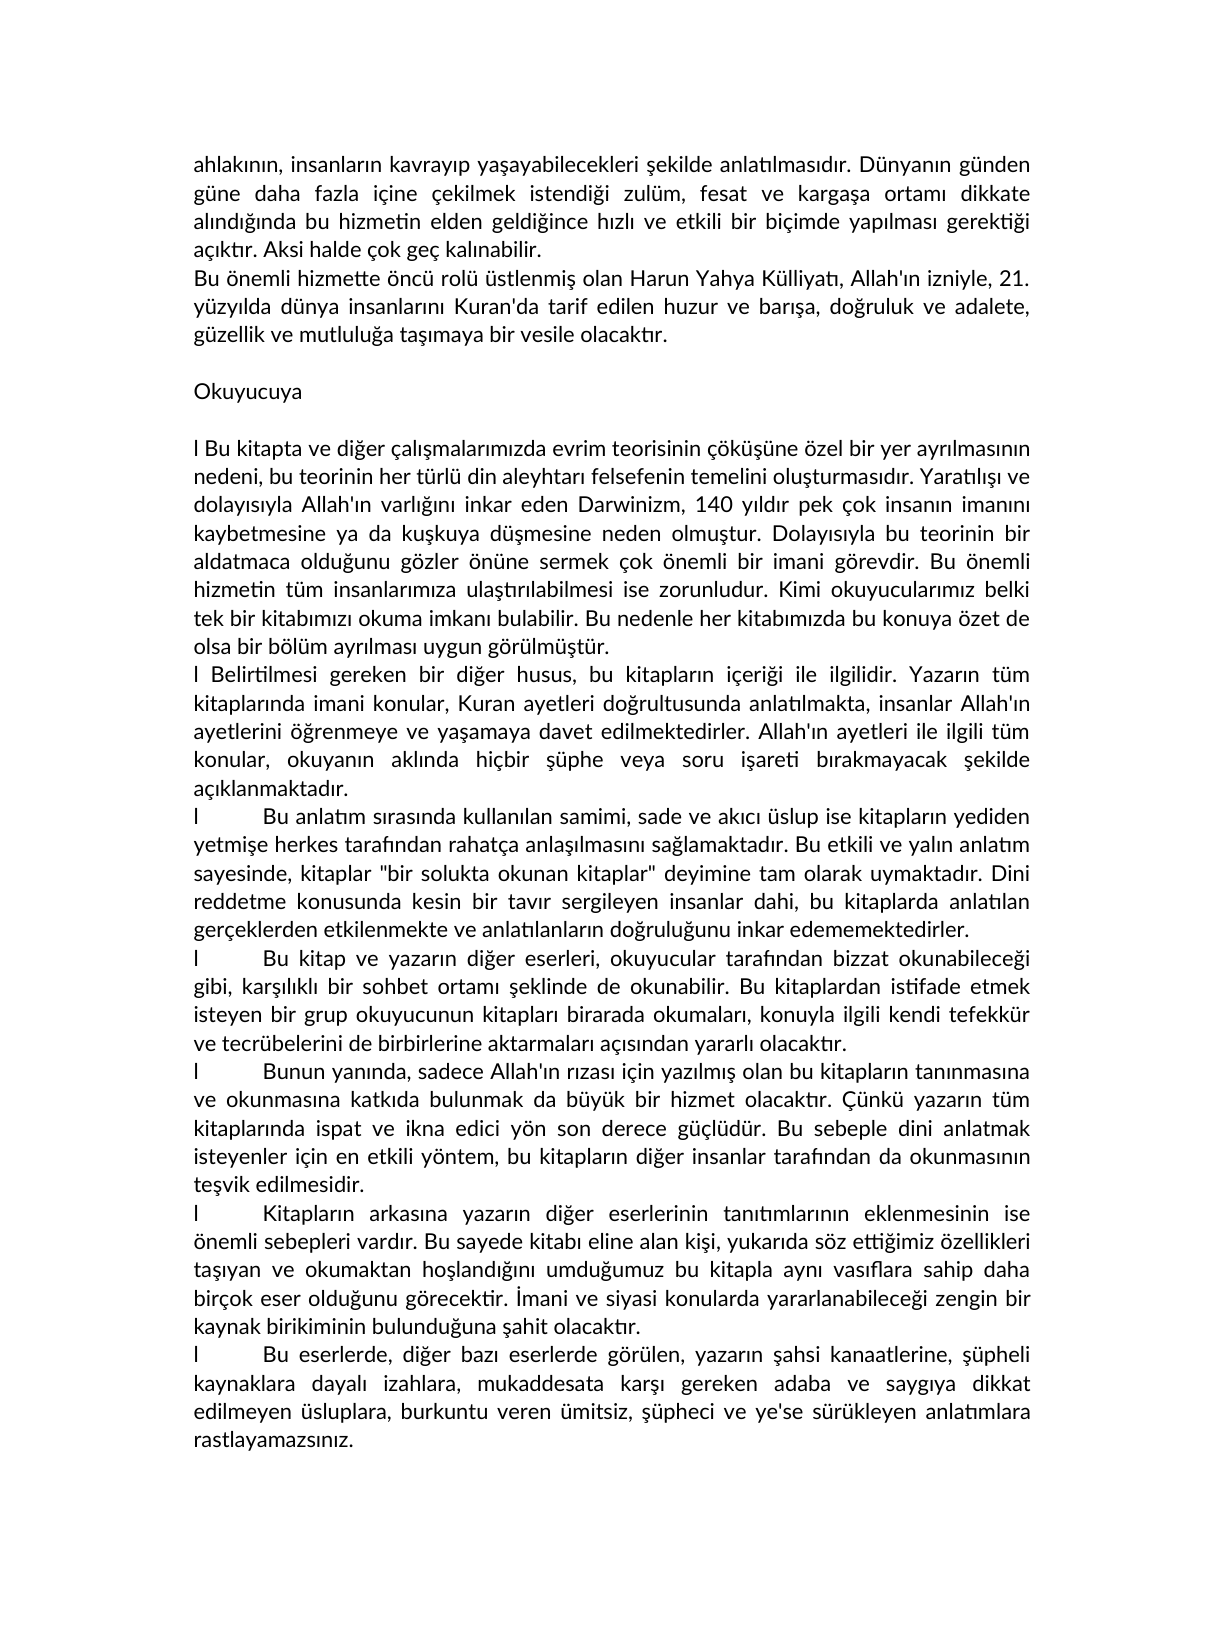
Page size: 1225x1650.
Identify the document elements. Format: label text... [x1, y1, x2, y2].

text l Belirtilmesi gereken bir diğer husus, bu kitapların içeriği ile ilgilidir. Yazarın tüm kitaplarında imani konular, Kuran ayetleri doğrultusunda anlatılmakta, insanlar Allah'ın ayetlerini öğrenmeye ve yaşamaya davet edilmektedirler. Allah'ın ayetleri ile ilgili tüm konular, okuyanın aklında hiçbir şüphe veya soru işareti bırakmayacak şekilde açıklanmaktadır. [193, 660, 1032, 802]
text l Bu kitapta ve diğer çalışmalarımızda evrim teorisinin çöküşüne özel bir yer ayrılmasının nedeni, bu teorinin her türlü din aleyhtarı felsefenin temelini oluşturmasıdır. Yaratılışı ve dolayısıyla Allah'ın varlığını inkar eden Darwinizm, 140 yıldır pek çok insanın imanını kaybetmesine ya da kuşkuya düşmesine neden olmuştur. Dolayısıyla bu teorinin bir aldatmaca olduğunu gözler önüne sermek çok önemli bir imani görevdir. Bu önemli hizmetin tüm insanlarımıza ulaştırılabilmesi ise zorunludur. Kimi okuyucularımız belki tek bir kitabımızı okuma imkanı bulabilir. Bu nedenle her kitabımızda bu konuya özet de olsa bir bölüm ayrılması uygun görülmüştür. [193, 433, 1032, 660]
text l Kitapların arkasına yazarın diğer eserlerinin tanıtımlarının eklenmesinin ise önemli sebepleri vardır. Bu sayede kitabı eline alan kişi, yukarıda söz ettiğimiz özellikleri taşıyan ve okumaktan hoşlandığını umduğumuz bu kitapla aynı vasıflara sahip daha birçok eser olduğunu görecektir. İmani ve siyasi konularda yararlanabileceği zengin bir kaynak birikiminin bulunduğuna şahit olacaktır. [193, 1198, 1032, 1340]
text l Bu kitap ve yazarın diğer eserleri, okuyucular tarafından bizzat okunabileceği gibi, karşılıklı bir sohbet ortamı şeklinde de okunabilir. Bu kitaplardan istifade etmek isteyen bir grup okuyucunun kitapları birarada okumaları, konuyla ilgili kendi tefekkür ve tecrübelerini de birbirlerine aktarmaları açısından yararlı olacaktır. [193, 943, 1032, 1057]
text l Bunun yanında, sadece Allah'ın rızası için yazılmış olan bu kitapların tanınmasına ve okunmasına katkıda bulunmak da büyük bir hizmet olacaktır. Çünkü yazarın tüm kitaplarında ispat ve ikna edici yön son derece güçlüdür. Bu sebeple dini anlatmak isteyenler için en etkili yöntem, bu kitapların diğer insanlar tarafından da okunmasının teşvik edilmesidir. [193, 1057, 1032, 1198]
text Bu önemli hizmette öncü rolü üstlenmiş olan Harun Yahya Külliyatı, Allah'ın izniyle, 21. yüzyılda dünya insanlarını Kuran'da tarif edilen huzur ve barışa, doğruluk ve adalete, güzellik ve mutluluğa taşımaya bir vesile olacaktır. [193, 263, 1032, 348]
text Okuyucuya [193, 377, 1032, 405]
text ahlakının, insanların kavrayıp yaşayabilecekleri şekilde anlatılmasıdır. Dünyanın günden güne daha fazla içine çekilmek istendiği zulüm, fesat ve kargaşa ortamı dikkate alındığında bu hizmetin elden geldiğince hızlı ve etkili bir biçimde yapılması gerektiği açıktır. Aksi halde çok geç kalınabilir. [193, 150, 1032, 263]
text l Bu anlatım sırasında kullanılan samimi, sade ve akıcı üslup ise kitapların yediden yetmişe herkes tarafından rahatça anlaşılmasını sağlamaktadır. Bu etkili ve yalın anlatım sayesinde, kitaplar "bir solukta okunan kitaplar" deyimine tam olarak uymaktadır. Dini reddetme konusunda kesin bir tavır sergileyen insanlar dahi, bu kitaplarda anlatılan gerçeklerden etkilenmekte ve anlatılanların doğruluğunu inkar edememektedirler. [193, 802, 1032, 943]
text l Bu eserlerde, diğer bazı eserlerde görülen, yazarın şahsi kanaatlerine, şüpheli kaynaklara dayalı izahlara, mukaddesata karşı gereken adaba ve saygıya dikkat edilmeyen üsluplara, burkuntu veren ümitsiz, şüpheci ve ye'se sürükleyen anlatımlara rastlayamazsınız. [193, 1340, 1032, 1453]
